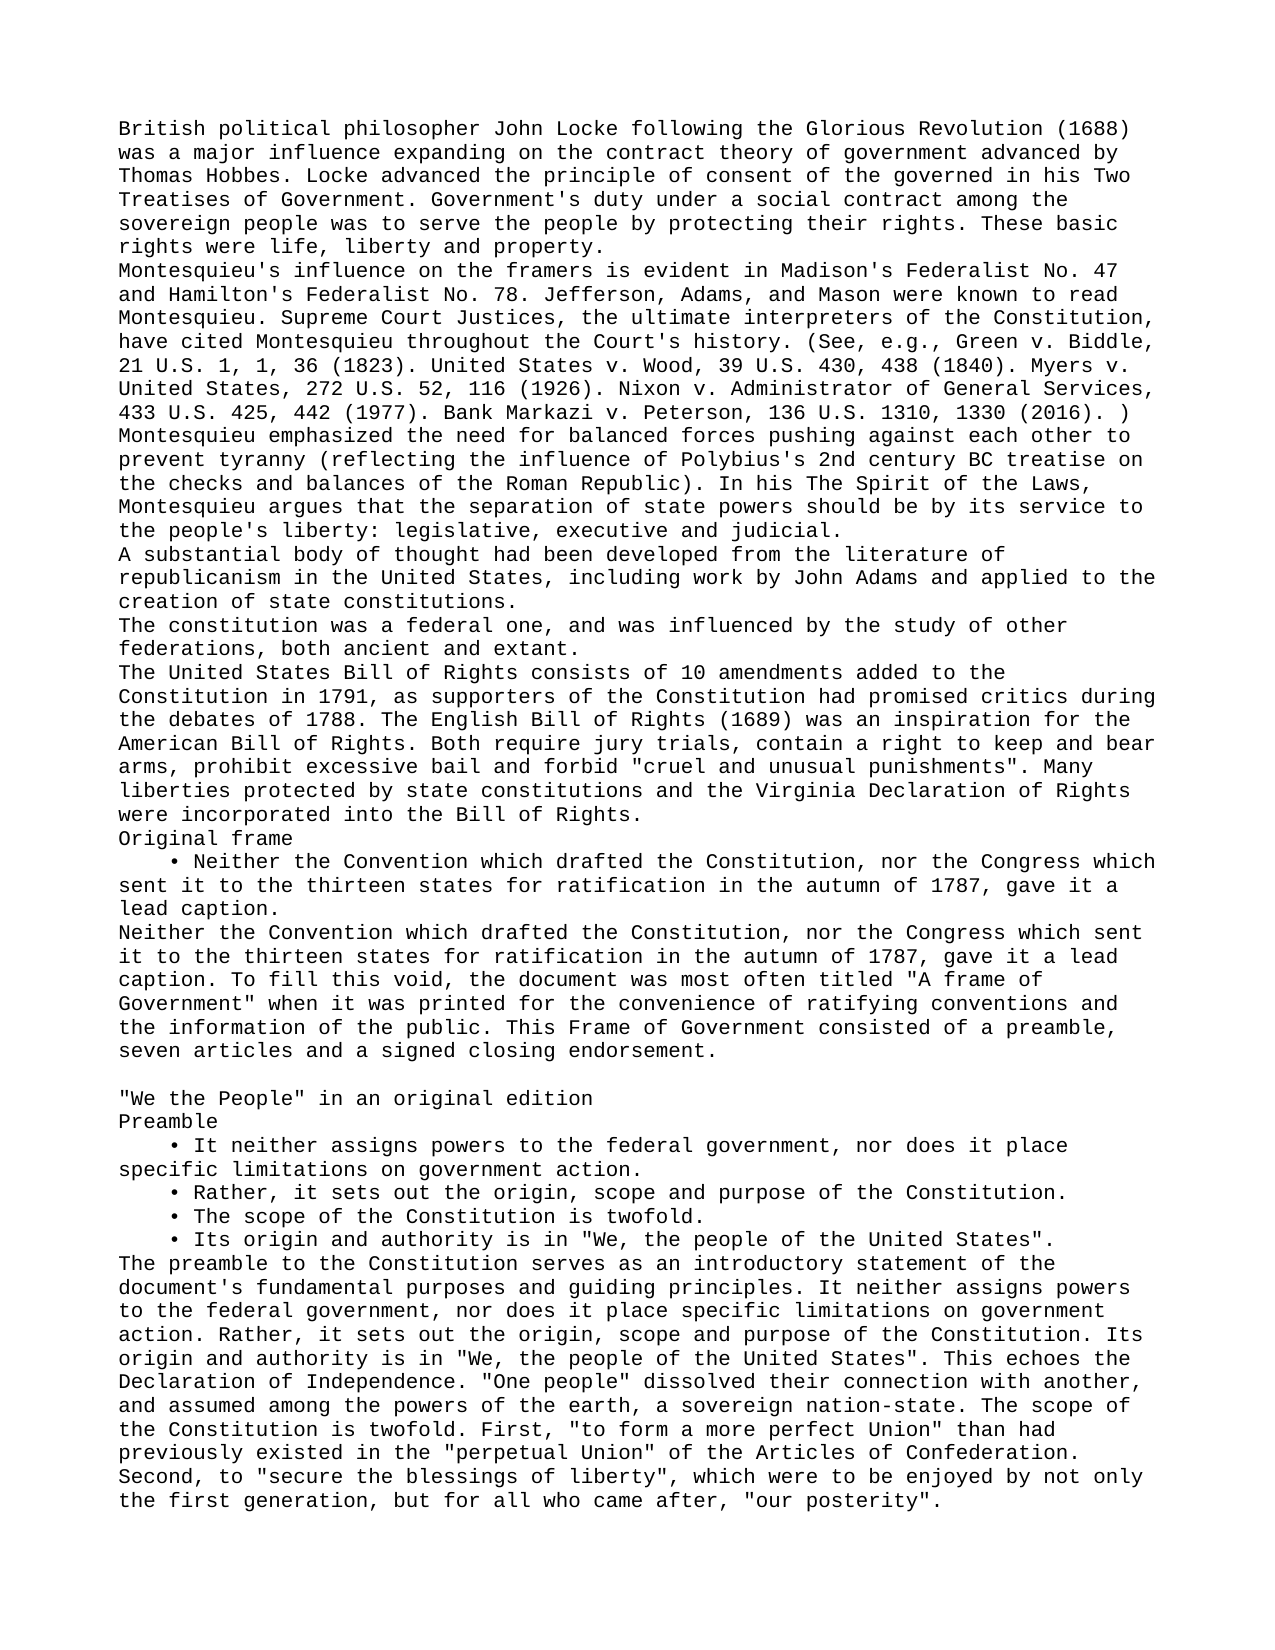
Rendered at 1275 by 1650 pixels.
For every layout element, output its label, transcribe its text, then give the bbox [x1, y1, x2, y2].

text A substantial body of thought had been developed from the literature of republicanism in the United States, including work by John Adams and applied to the creation of state constitutions. [118, 544, 1157, 615]
text British political philosopher John Locke following the Glorious Revolution (1688) was a major influence expanding on the contract theory of government advanced by Thomas Hobbes. Locke advanced the principle of consent of the governed in his Two Treatises of Government. Government's duty under a social contract among the sovereign people was to serve the people by protecting their rights. These basic rights were life, liberty and property. [118, 118, 1157, 260]
text The constitution was a federal one, and was influenced by the study of other federations, both ancient and extant. [118, 615, 1157, 662]
text Preamble [118, 1111, 1157, 1135]
text • The scope of the Constitution is twofold. [118, 1206, 1157, 1229]
text Original frame [118, 827, 1157, 851]
text "We the People" in an original edition [118, 1088, 1157, 1111]
text • It neither assigns powers to the federal government, nor does it place specific limitations on government action. [118, 1135, 1157, 1182]
text Neither the Convention which drafted the Constitution, nor the Congress which sent it to the thirteen states for ratification in the autumn of 1787, gave it a lead caption. To fill this void, the document was most often titled "A frame of Government" when it was printed for the convenience of ratifying conventions and the information of the public. This Frame of Government consisted of a preamble, seven articles and a signed closing endorsement. [118, 922, 1157, 1064]
text Montesquieu's influence on the framers is evident in Madison's Federalist No. 47 and Hamilton's Federalist No. 78. Jefferson, Adams, and Mason were known to read Montesquieu. Supreme Court Justices, the ultimate interpreters of the Constitution, have cited Montesquieu throughout the Court's history. (See, e.g., Green v. Biddle, 21 U.S. 1, 1, 36 (1823). United States v. Wood, 39 U.S. 430, 438 (1840). Myers v. United States, 272 U.S. 52, 116 (1926). Nixon v. Administrator of General Services, 433 U.S. 425, 442 (1977). Bank Markazi v. Peterson, 136 U.S. 1310, 1330 (2016). ) Montesquieu emphasized the need for balanced forces pushing against each other to prevent tyranny (reflecting the influence of Polybius's 2nd century BC treatise on the checks and balances of the Roman Republic). In his The Spirit of the Laws, Montesquieu argues that the separation of state powers should be by its service to the people's liberty: legislative, executive and judicial. [118, 260, 1157, 544]
text • Its origin and authority is in "We, the people of the United States". [118, 1229, 1157, 1253]
text • Rather, it sets out the origin, scope and purpose of the Constitution. [118, 1182, 1157, 1206]
text The United States Bill of Rights consists of 10 amendments added to the Constitution in 1791, as supporters of the Constitution had promised critics during the debates of 1788. The English Bill of Rights (1689) was an inspiration for the American Bill of Rights. Both require jury trials, contain a right to keep and bear arms, prohibit excessive bail and forbid "cruel and unusual punishments". Many liberties protected by state constitutions and the Virginia Declaration of Rights were incorporated into the Bill of Rights. [118, 662, 1157, 827]
text The preamble to the Constitution serves as an introductory statement of the document's fundamental purposes and guiding principles. It neither assigns powers to the federal government, nor does it place specific limitations on government action. Rather, it sets out the origin, scope and purpose of the Constitution. Its origin and authority is in "We, the people of the United States". This echoes the Declaration of Independence. "One people" dissolved their connection with another, and assumed among the powers of the earth, a sovereign nation-state. The scope of the Constitution is twofold. First, "to form a more perfect Union" than had previously existed in the "perpetual Union" of the Articles of Confederation. Second, to "secure the blessings of liberty", which were to be enjoyed by not only the first generation, but for all who came after, "our posterity". [118, 1253, 1157, 1513]
text • Neither the Convention which drafted the Constitution, nor the Congress which sent it to the thirteen states for ratification in the autumn of 1787, gave it a lead caption. [118, 851, 1157, 922]
